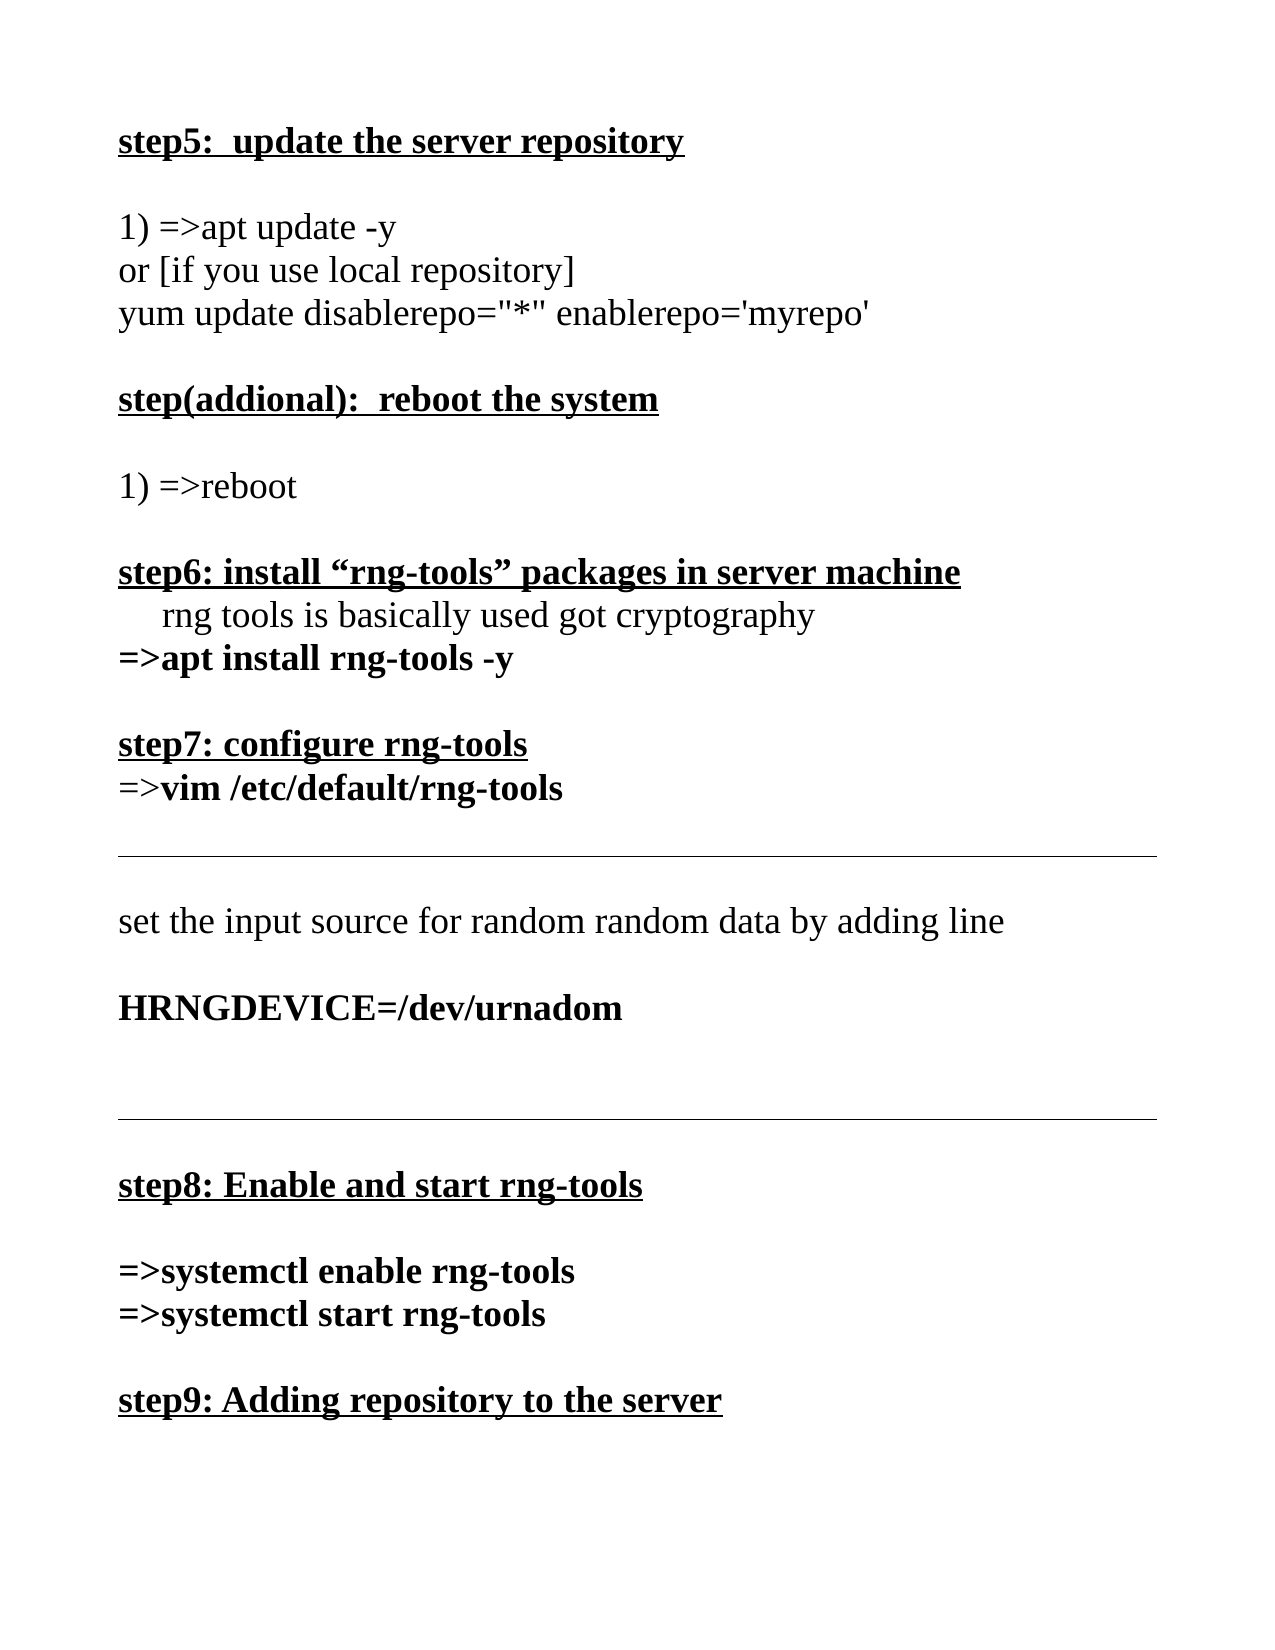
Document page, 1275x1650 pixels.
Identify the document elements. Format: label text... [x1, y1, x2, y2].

text =>vim /etc/default/rng-tools [118, 765, 1157, 808]
text step6: install “rng-tools” packages in server machine [118, 549, 1157, 592]
text HRNGDEVICE=/dev/urnadom [118, 985, 1157, 1028]
text step7: configure rng-tools [118, 722, 1157, 765]
text 1) =>reboot [118, 463, 1157, 506]
text or [if you use local repository] [118, 247, 1157, 291]
text step9: Adding repository to the server [118, 1378, 1157, 1421]
text rng tools is basically used got cryptography [118, 592, 1157, 636]
text step5: update the server repository [118, 118, 1157, 161]
text =>systemctl enable rng-tools [118, 1248, 1157, 1291]
text =>systemctl start rng-tools [118, 1291, 1157, 1334]
text =>apt install rng-tools -y [118, 636, 1157, 679]
text set the input source for random random data by adding line [118, 899, 1157, 942]
text yum update disablerepo="*" enablerepo='myrepo' [118, 291, 1157, 334]
text 1) =>apt update -y [118, 204, 1157, 247]
text step(addional): reboot the system [118, 377, 1157, 420]
text step8: Enable and start rng-tools [118, 1162, 1157, 1205]
